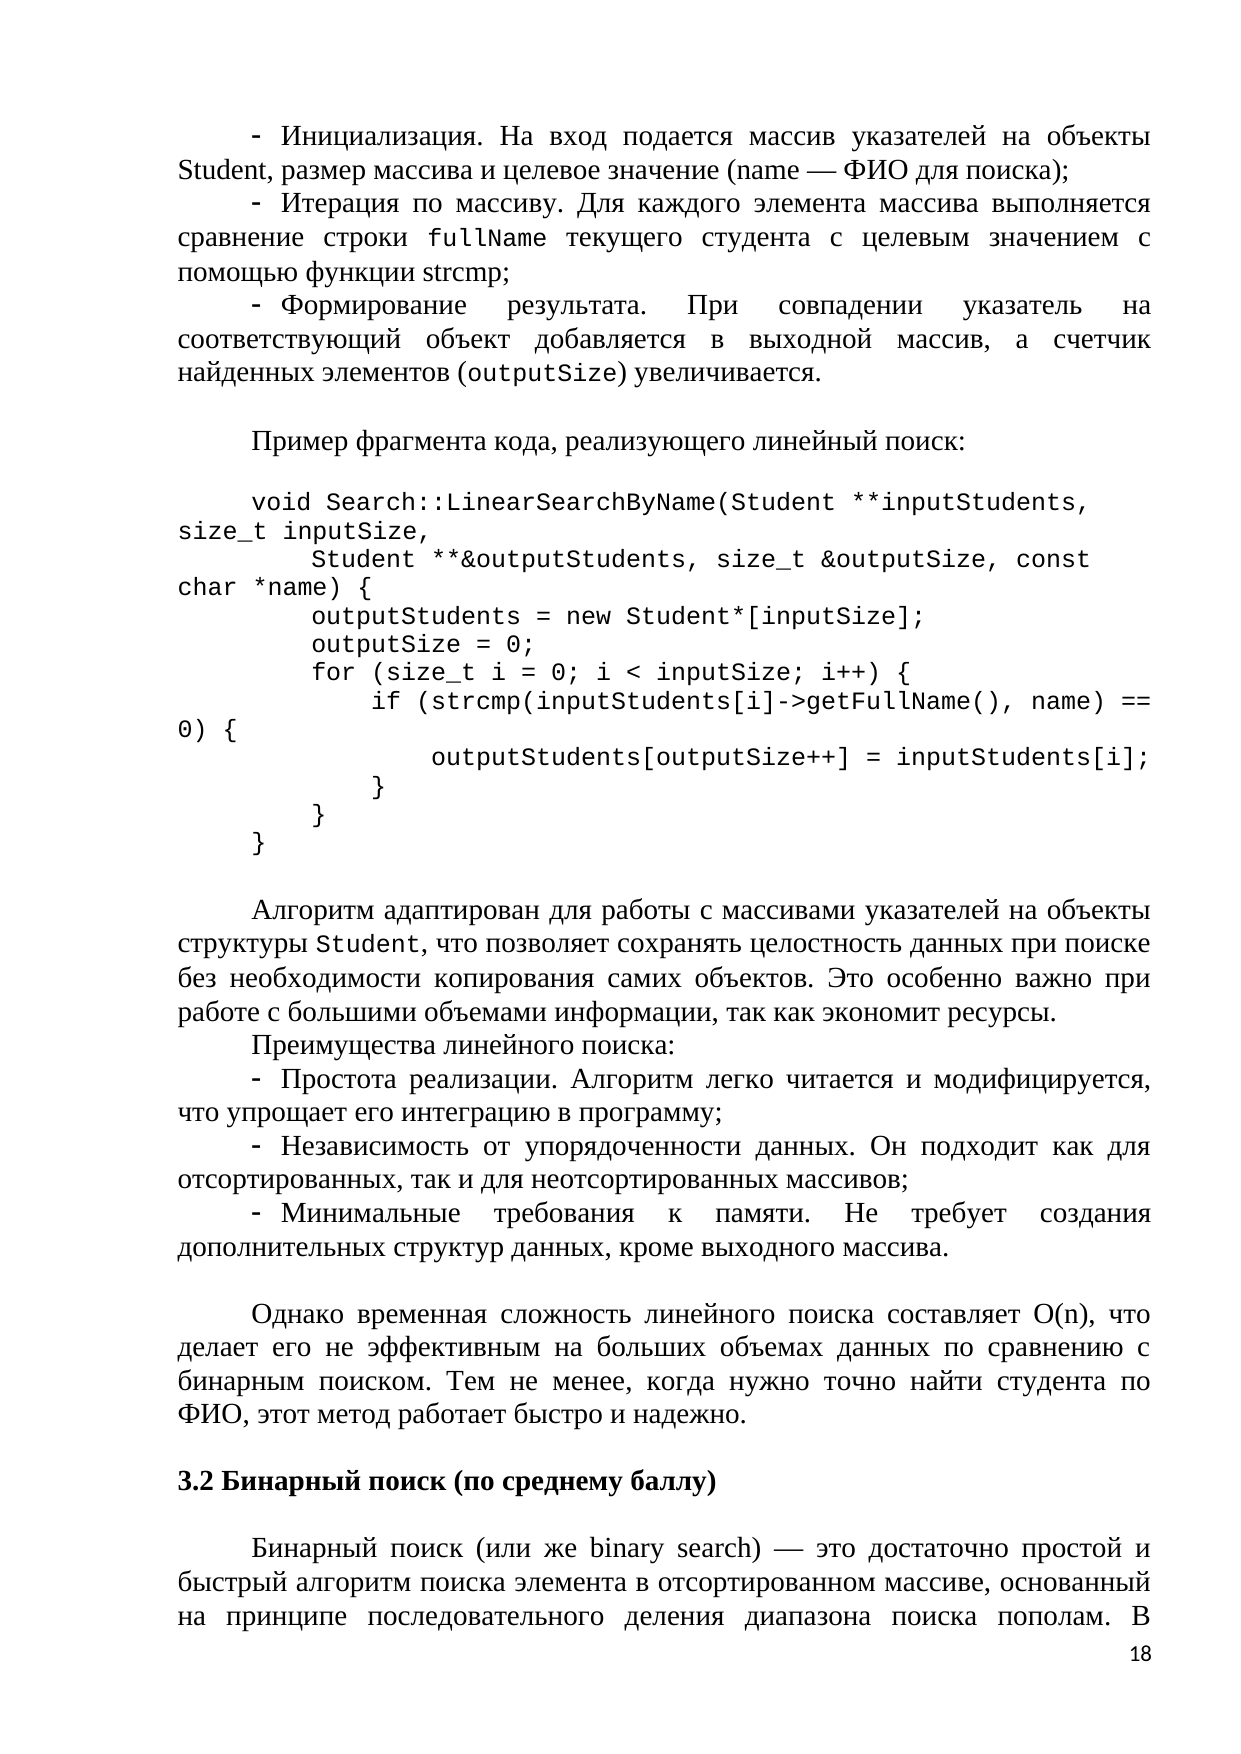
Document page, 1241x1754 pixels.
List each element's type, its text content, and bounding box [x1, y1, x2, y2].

text Бинарный поиск (или же binary search) — это достаточно простой и быстрый алгоритм поиска элемента в отсортированном массиве, основанный на принципе последовательного деления диапазона поиска пополам. В [177, 1531, 1152, 1631]
text Преимущества линейного поиска: [177, 1027, 1152, 1061]
list Инициализация. На вход подается массив указателей на объекты Student, размер массива и целевое значение (name — ФИО для поиска); [177, 118, 1152, 185]
list Минимальные требования к памяти. Не требует создания дополнительных структур данных, кроме выходного массива. [177, 1195, 1152, 1262]
text } [177, 830, 1152, 858]
text Пример фрагмента кода, реализующего линейный поиск: [177, 423, 1152, 456]
text for (size_t i = 0; i < inputSize; i++) { [177, 660, 1152, 688]
text Student **&outputStudents, size_t &outputSize, const char *name) { [177, 547, 1152, 603]
list Простота реализации. Алгоритм легко читается и модифицируется, что упрощает его интеграцию в программу; [177, 1061, 1152, 1128]
text outputSize = 0; [177, 632, 1152, 660]
text Однако временная сложность линейного поиска составляет O(n), что делает его не эффективным на больших объемах данных по сравнению с бинарным поиском. Тем не менее, когда нужно точно найти студента по ФИО, этот метод работает быстро и надежно. [177, 1296, 1152, 1430]
text if (strcmp(inputStudents[i]->getFullName(), name) == 0) { [177, 688, 1152, 745]
list Независимость от упорядоченности данных. Он подходит как для отсортированных, так и для неотсортированных массивов; [177, 1128, 1152, 1195]
list Итерация по массиву. Для каждого элемента массива выполняется сравнение строки fullName текущего студента с целевым значением с помощью функции strcmp; [177, 185, 1152, 287]
list Формирование результата. При совпадении указатель на соответствующий объект добавляется в выходной массив, а счетчик найденных элементов (outputSize) увеличивается. [177, 287, 1152, 389]
subtitle 3.2 Бинарный поиск (по среднему баллу) [177, 1463, 1152, 1497]
text } [177, 802, 1152, 830]
text outputStudents[outputSize++] = inputStudents[i]; [177, 745, 1152, 773]
text Алгоритм адаптирован для работы с массивами указателей на объекты структуры Student, что позволяет сохранять целостность данных при поиске без необходимости копирования самих объектов. Это особенно важно при работе с большими объемами информации, так как экономит ресурсы. [177, 892, 1152, 1027]
text void Search::LinearSearchByName(Student **inputStudents, size_t inputSize, [177, 490, 1152, 547]
text } [177, 773, 1152, 802]
text outputStudents = new Student*[inputSize]; [177, 603, 1152, 632]
